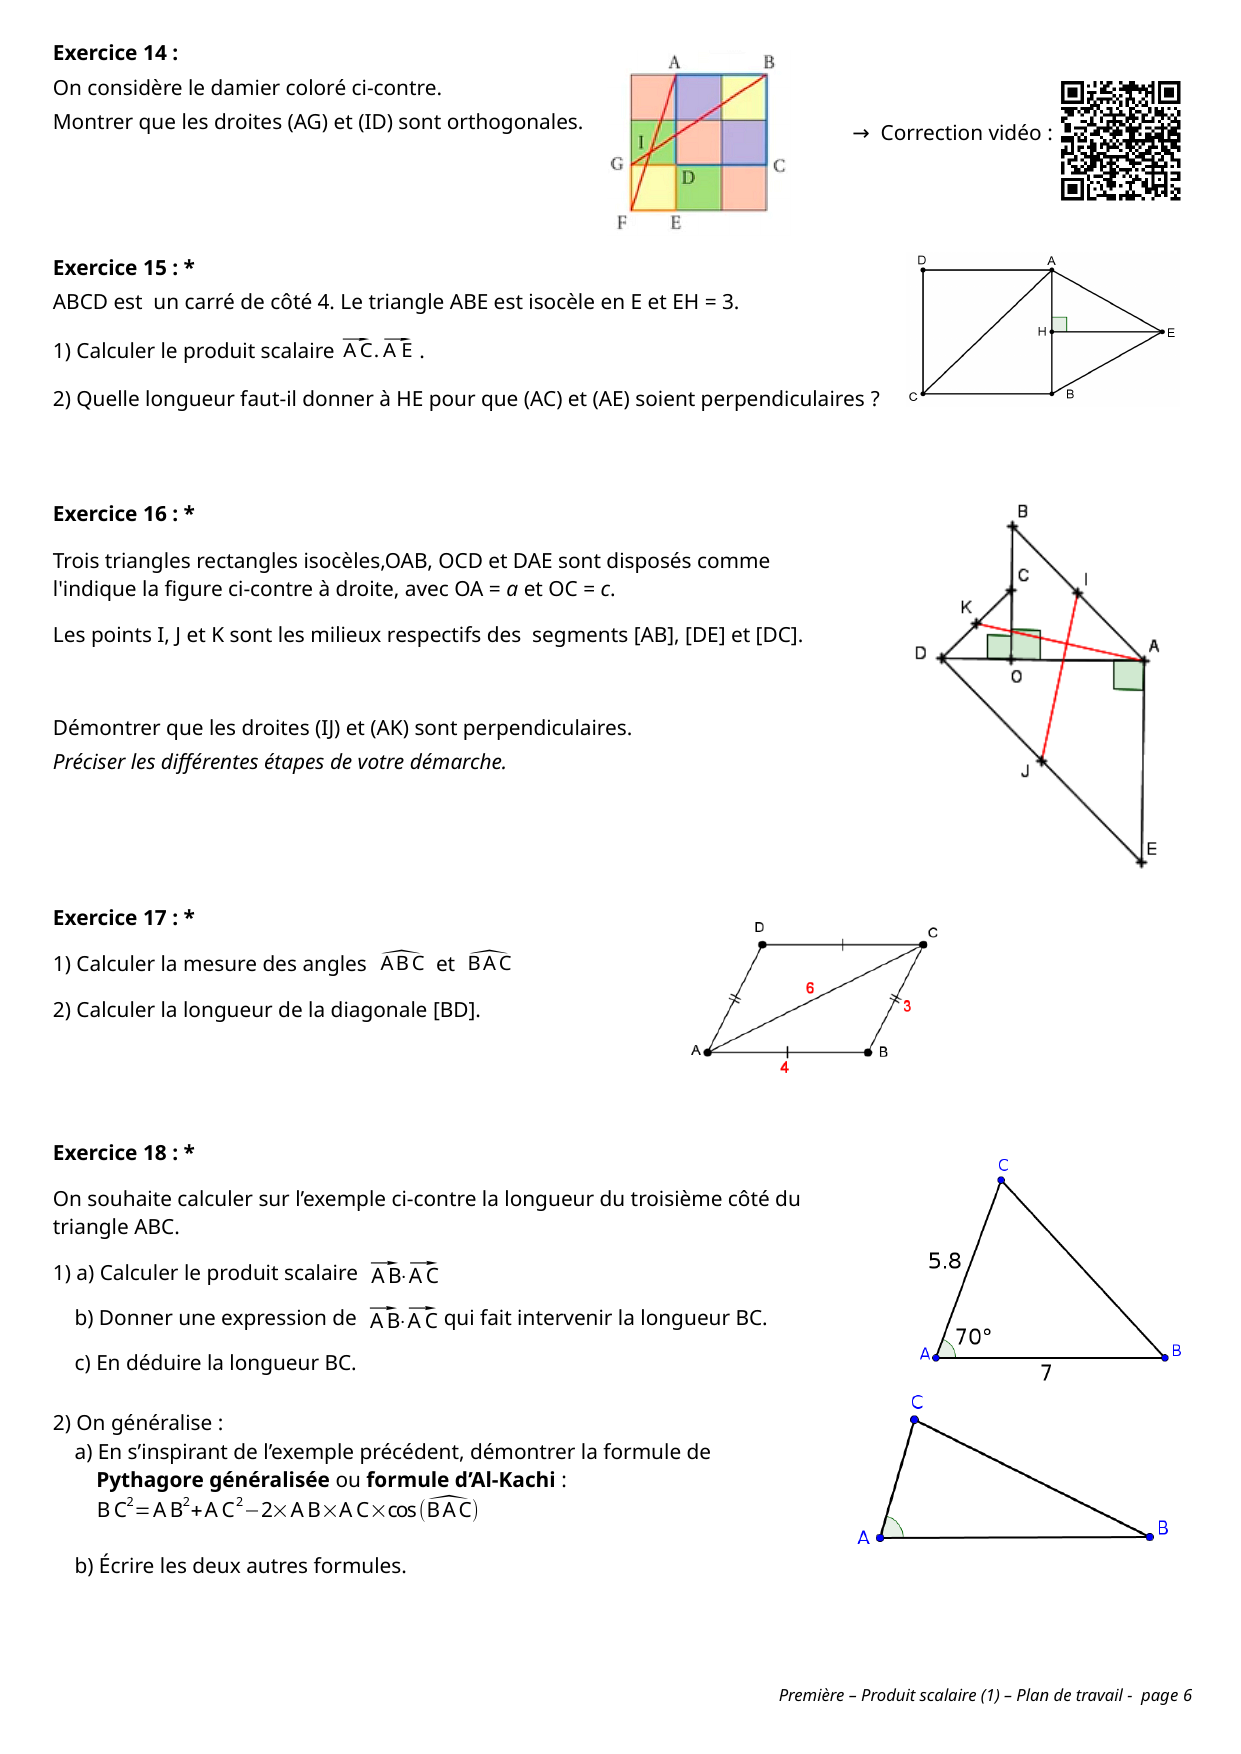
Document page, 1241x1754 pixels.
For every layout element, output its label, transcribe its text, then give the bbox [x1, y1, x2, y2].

table_header Exercice 16 : * Trois triangles rectangles isocèles,OAB, OCD et DAE sont disposés comme l'indique la figure ci-contre à droite, avec OA = a et OC = c. Les points I, J et K sont les milieux respectifs des segments [AB], [DE] et [DC]. Démontrer que les droites (IJ) et (AK) sont perpendiculaires. Préciser les différentes étapes de votre démarche. [47, 482, 844, 885]
table_header Exercice 17 : * 1) Calculer la mesure des angles et 2) Calculer la longueur de la diagonale [BD]. [47, 885, 685, 1079]
table_header [892, 247, 1194, 424]
table_header [844, 482, 1194, 885]
table_header Exercice 18 : * On souhaite calculer sur l’exemple ci-contre la longueur du troisième côté du triangle ABC. 1) a) Calculer le produit scalaire b) Donner une expression de qui fait intervenir la longueur BC. c) En déduire la longueur BC. 2) On généralise : a) En s’inspirant de l’exemple précédent, démontrer la formule de Pythagore généralisée ou formule d’Al-Kachi : b) Écrire les deux autres formules. [47, 1120, 838, 1591]
table_header [685, 885, 1194, 1079]
picture [1052, 72, 1189, 209]
table_header [602, 33, 844, 247]
table_header → Correction vidéo : [844, 33, 1194, 247]
picture [607, 50, 791, 236]
picture [690, 919, 938, 1074]
table_header Exercice 15 : * ABCD est un carré de côté 4. Le triangle ABE est isocèle en E et EH = 3. 1) Calculer le produit scalaire. 2) Quelle longueur faut-il donner à HE pour que (AC) et (AE) soient perpendiculaires ? [47, 247, 892, 424]
table_header [839, 1120, 1194, 1591]
picture [844, 1154, 1189, 1557]
table_header Exercice 14 : On considère le damier coloré ci-contre. Montrer que les droites (AG) et (ID) sont orthogonales. [47, 33, 602, 247]
